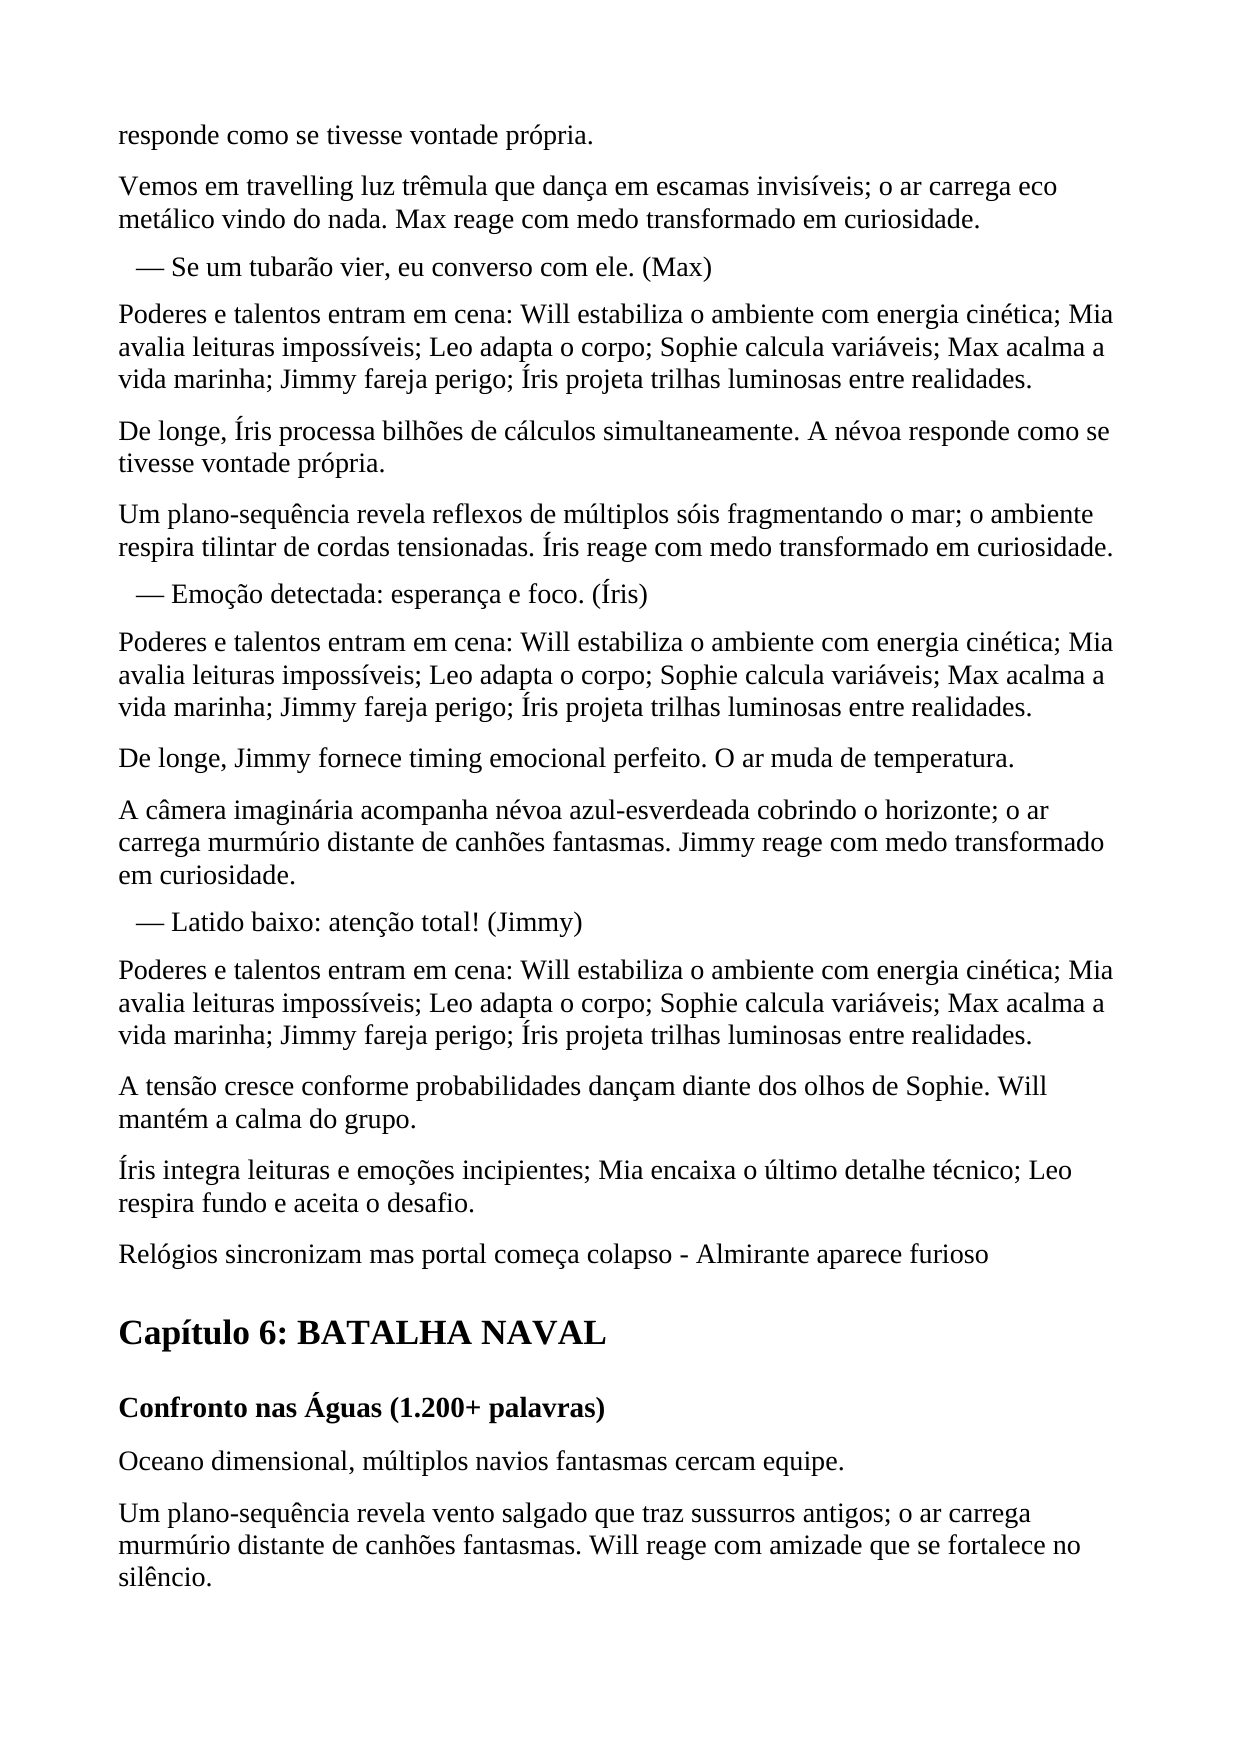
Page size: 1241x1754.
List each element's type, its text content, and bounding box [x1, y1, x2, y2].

subtitle Confronto nas Águas (1.200+ palavras) [118, 1391, 1122, 1424]
text — Se um tubarão vier, eu converso com ele. (Max) [118, 250, 1122, 282]
text Poderes e talentos entram em cena: Will estabiliza o ambiente com energia cinética; Mia avalia leituras impossíveis; Leo adapta o corpo; Sophie calcula variáveis; Max acalma a vida marinha; Jimmy fareja perigo; Íris projeta trilhas luminosas entre realidades. [118, 953, 1122, 1051]
text — Latido baixo: atenção total! (Jimmy) [118, 906, 1122, 938]
text Um plano-sequência revela reflexos de múltiplos sóis fragmentando o mar; o ambiente respira tilintar de cordas tensionadas. Íris reage com medo transformado em curiosidade. [118, 497, 1122, 562]
text Vemos em travelling luz trêmula que dança em escamas invisíveis; o ar carrega eco metálico vindo do nada. Max reage com medo transformado em curiosidade. [118, 169, 1122, 234]
text Um plano-sequência revela vento salgado que traz sussurros antigos; o ar carrega murmúrio distante de canhões fantasmas. Will reage com amizade que se fortalece no silêncio. [118, 1496, 1122, 1593]
text Íris integra leituras e emoções incipientes; Mia encaixa o último detalhe técnico; Leo respira fundo e aceita o desafio. [118, 1153, 1122, 1218]
text responde como se tivesse vontade própria. [118, 118, 1122, 151]
text Relógios sincronizam mas portal começa colapso - Almirante aparece furioso [118, 1237, 1122, 1269]
text Oceano dimensional, múltiplos navios fantasmas cercam equipe. [118, 1444, 1122, 1477]
text Poderes e talentos entram em cena: Will estabiliza o ambiente com energia cinética; Mia avalia leituras impossíveis; Leo adapta o corpo; Sophie calcula variáveis; Max acalma a vida marinha; Jimmy fareja perigo; Íris projeta trilhas luminosas entre realidades. [118, 297, 1122, 395]
text De longe, Íris processa bilhões de cálculos simultaneamente. A névoa responde como se tivesse vontade própria. [118, 414, 1122, 478]
text De longe, Jimmy fornece timing emocional perfeito. O ar muda de temperatura. [118, 742, 1122, 774]
text A câmera imaginária acompanha névoa azul-esverdeada cobrindo o horizonte; o ar carrega murmúrio distante de canhões fantasmas. Jimmy reage com medo transformado em curiosidade. [118, 793, 1122, 890]
text Poderes e talentos entram em cena: Will estabiliza o ambiente com energia cinética; Mia avalia leituras impossíveis; Leo adapta o corpo; Sophie calcula variáveis; Max acalma a vida marinha; Jimmy fareja perigo; Íris projeta trilhas luminosas entre realidades. [118, 625, 1122, 723]
text A tensão cresce conforme probabilidades dançam diante dos olhos de Sophie. Will mantém a calma do grupo. [118, 1069, 1122, 1134]
text — Emoção detectada: esperança e foco. (Íris) [118, 578, 1122, 610]
subtitle Capítulo 6: BATALHA NAVAL [118, 1311, 1122, 1352]
